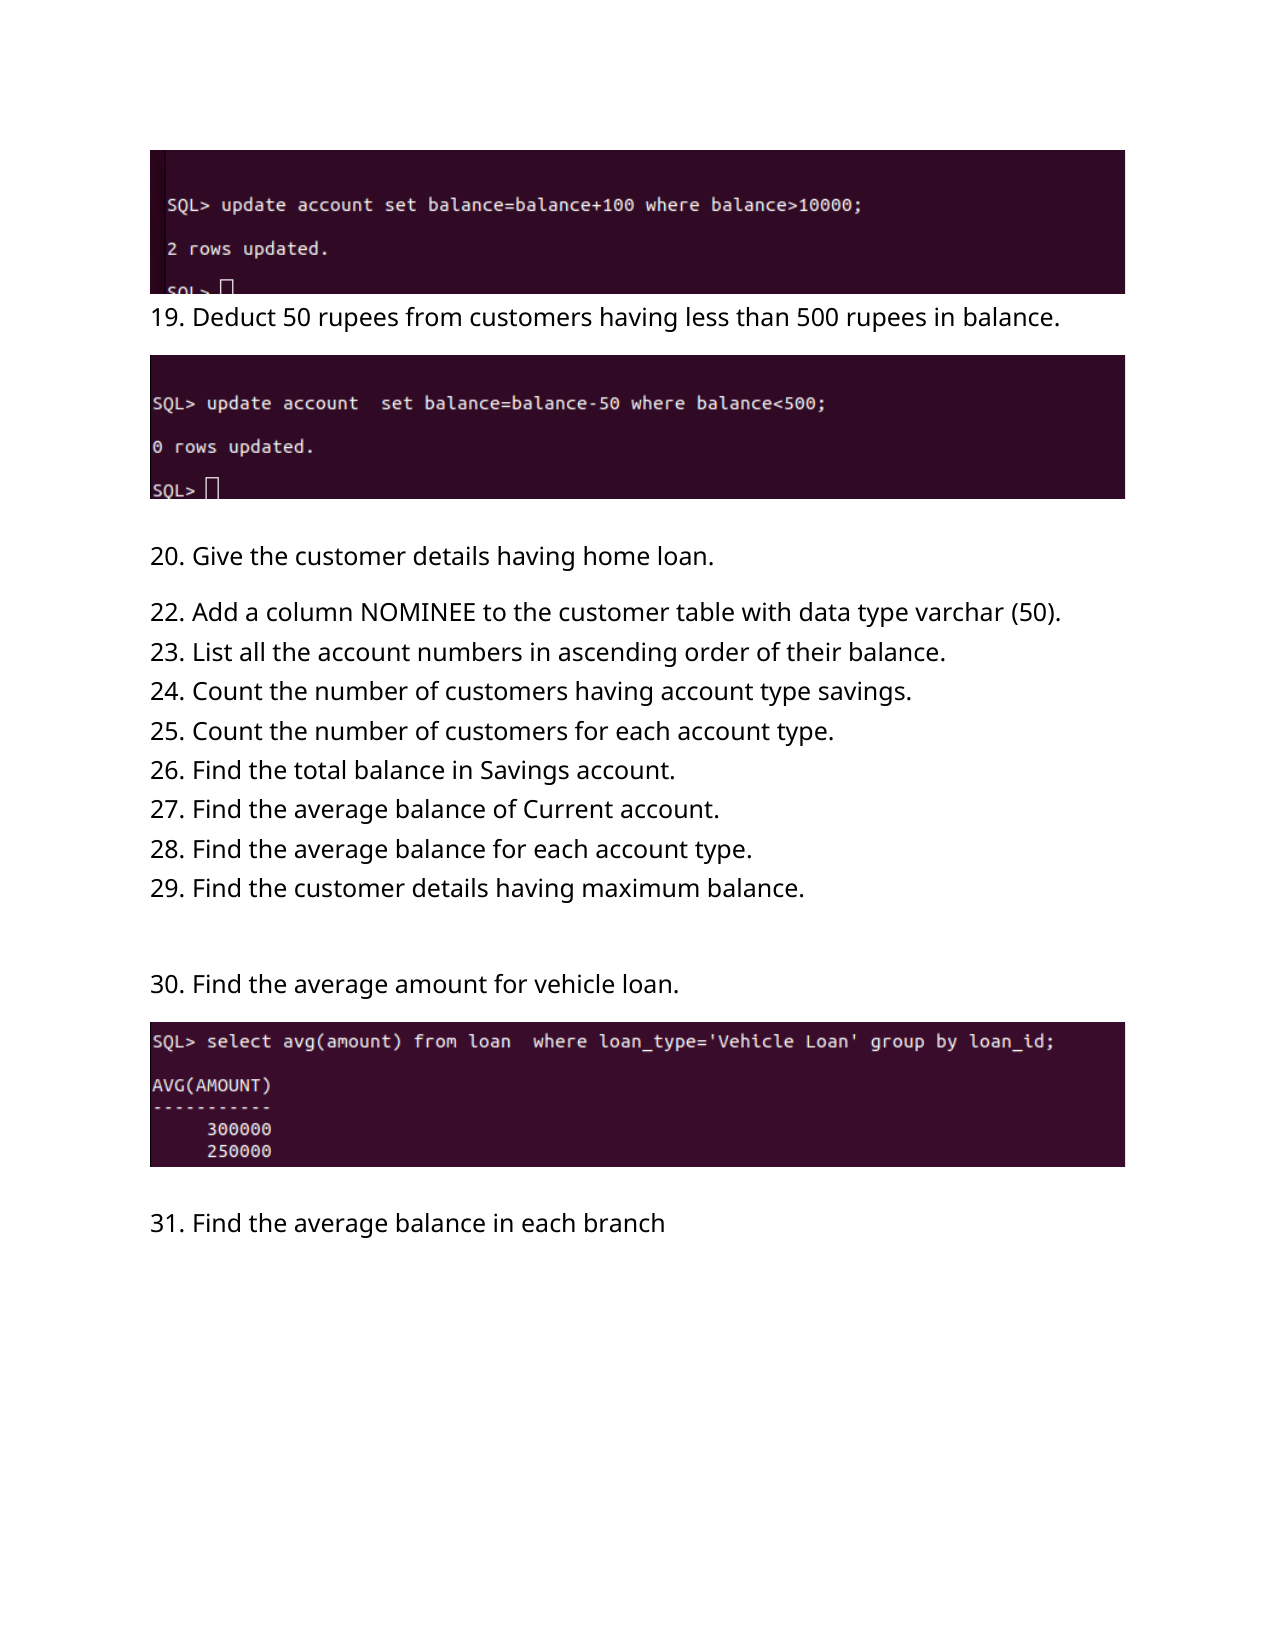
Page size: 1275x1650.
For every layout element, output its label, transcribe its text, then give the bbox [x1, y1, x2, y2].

picture [150, 355, 1125, 499]
text 19. Deduct 50 rupees from customers having less than 500 rupees in balance. [150, 294, 1125, 333]
picture [150, 150, 1125, 294]
text 20. Give the customer details having home loan. [150, 499, 1125, 573]
text 30. Find the average amount for vehicle loan. [150, 927, 1125, 1001]
text 22. Add a column NOMINEE to the customer table with data type varchar (50). 23. List all the account numbers in ascending order of their balance. 24. Count the number of customers having account type savings. 25. Count the number of customers for each account type. 26. Find the total balance in Savings account. 27. Find the average balance of Current account. 28. Find the average balance for each account type. 29. Find the customer details having maximum balance. [150, 595, 1125, 905]
picture [150, 1022, 1125, 1167]
text 31. Find the average balance in each branch [150, 1167, 1125, 1240]
